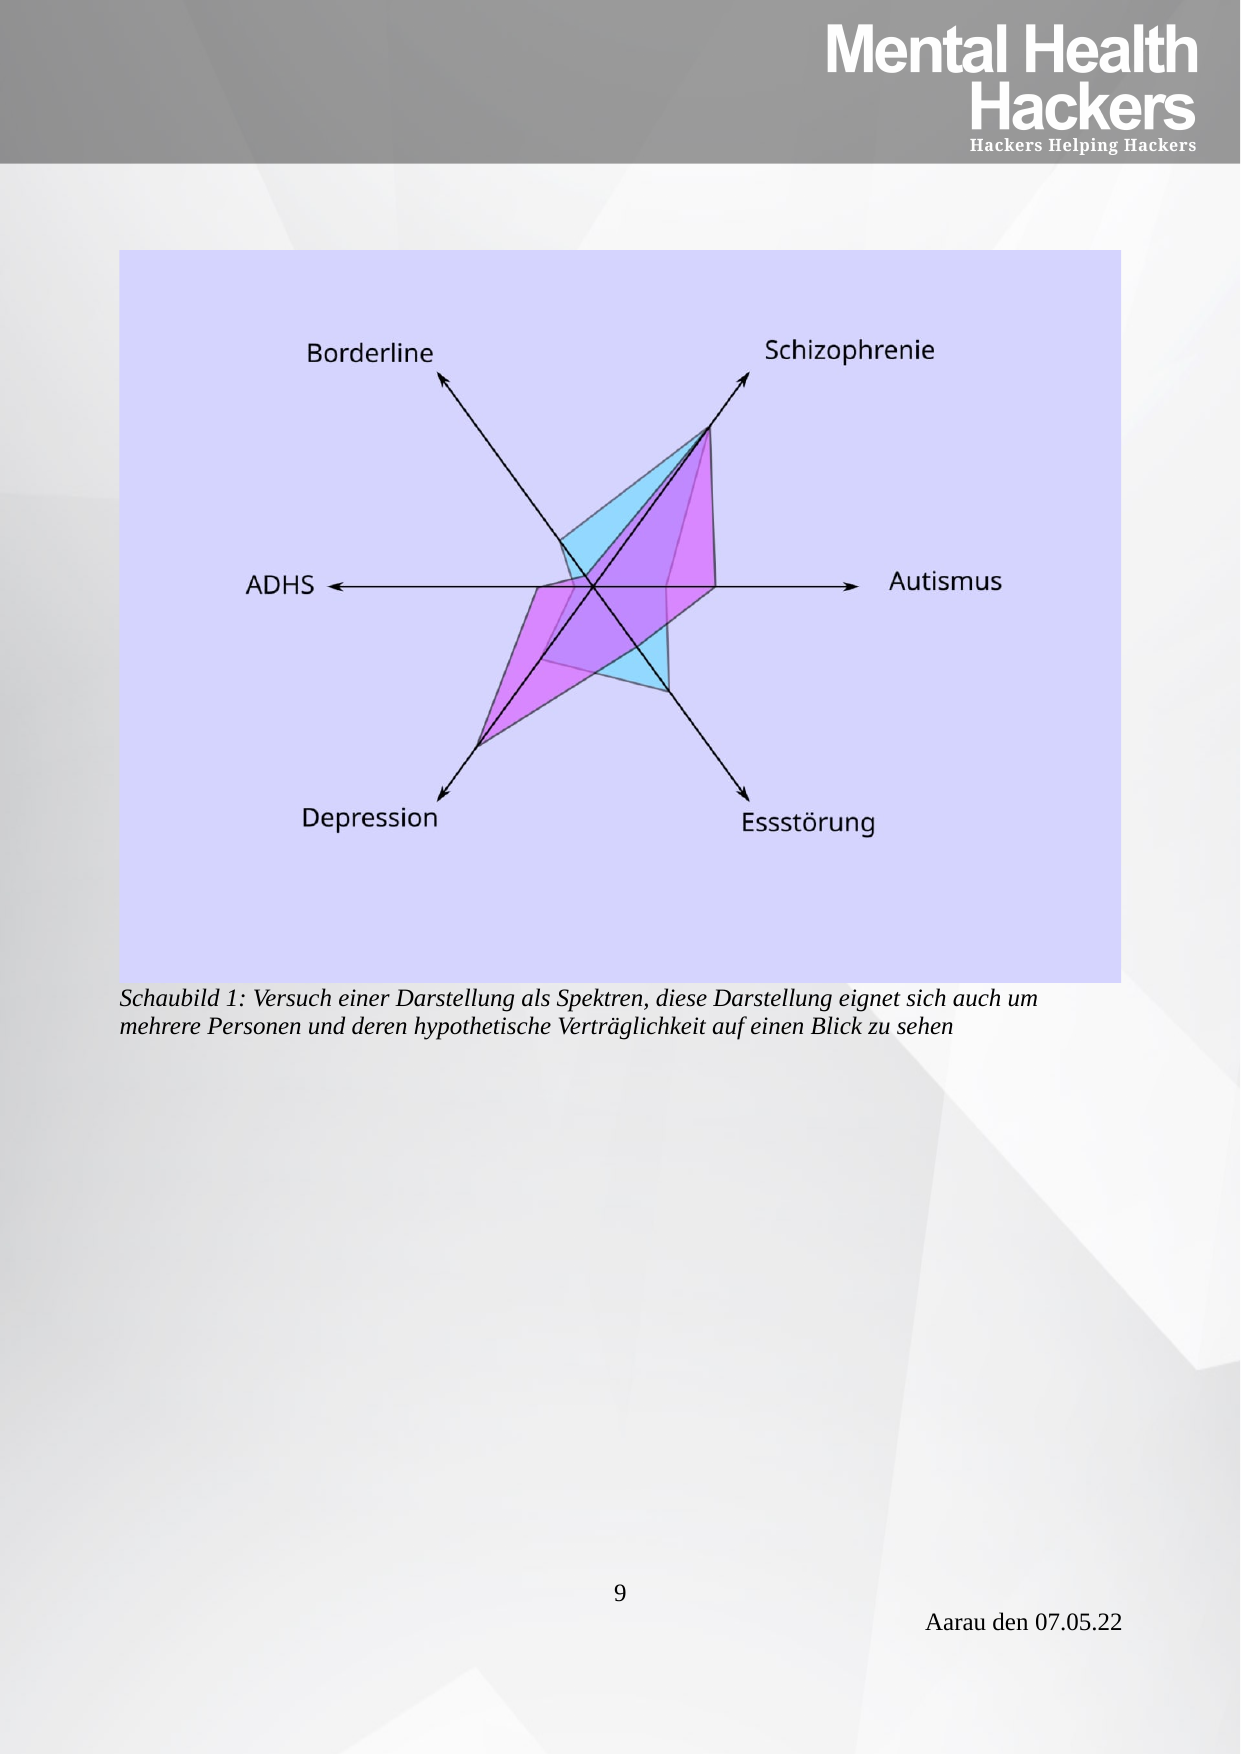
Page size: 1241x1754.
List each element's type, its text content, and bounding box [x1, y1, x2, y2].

text Schaubild 1: Versuch einer Darstellung als Spektren, diese Darstellung eignet sich auch um mehrere Personen und deren hypothetische Verträglichkeit auf einen Blick zu sehen [119, 983, 1121, 1040]
picture [0, 0, 1241, 1754]
